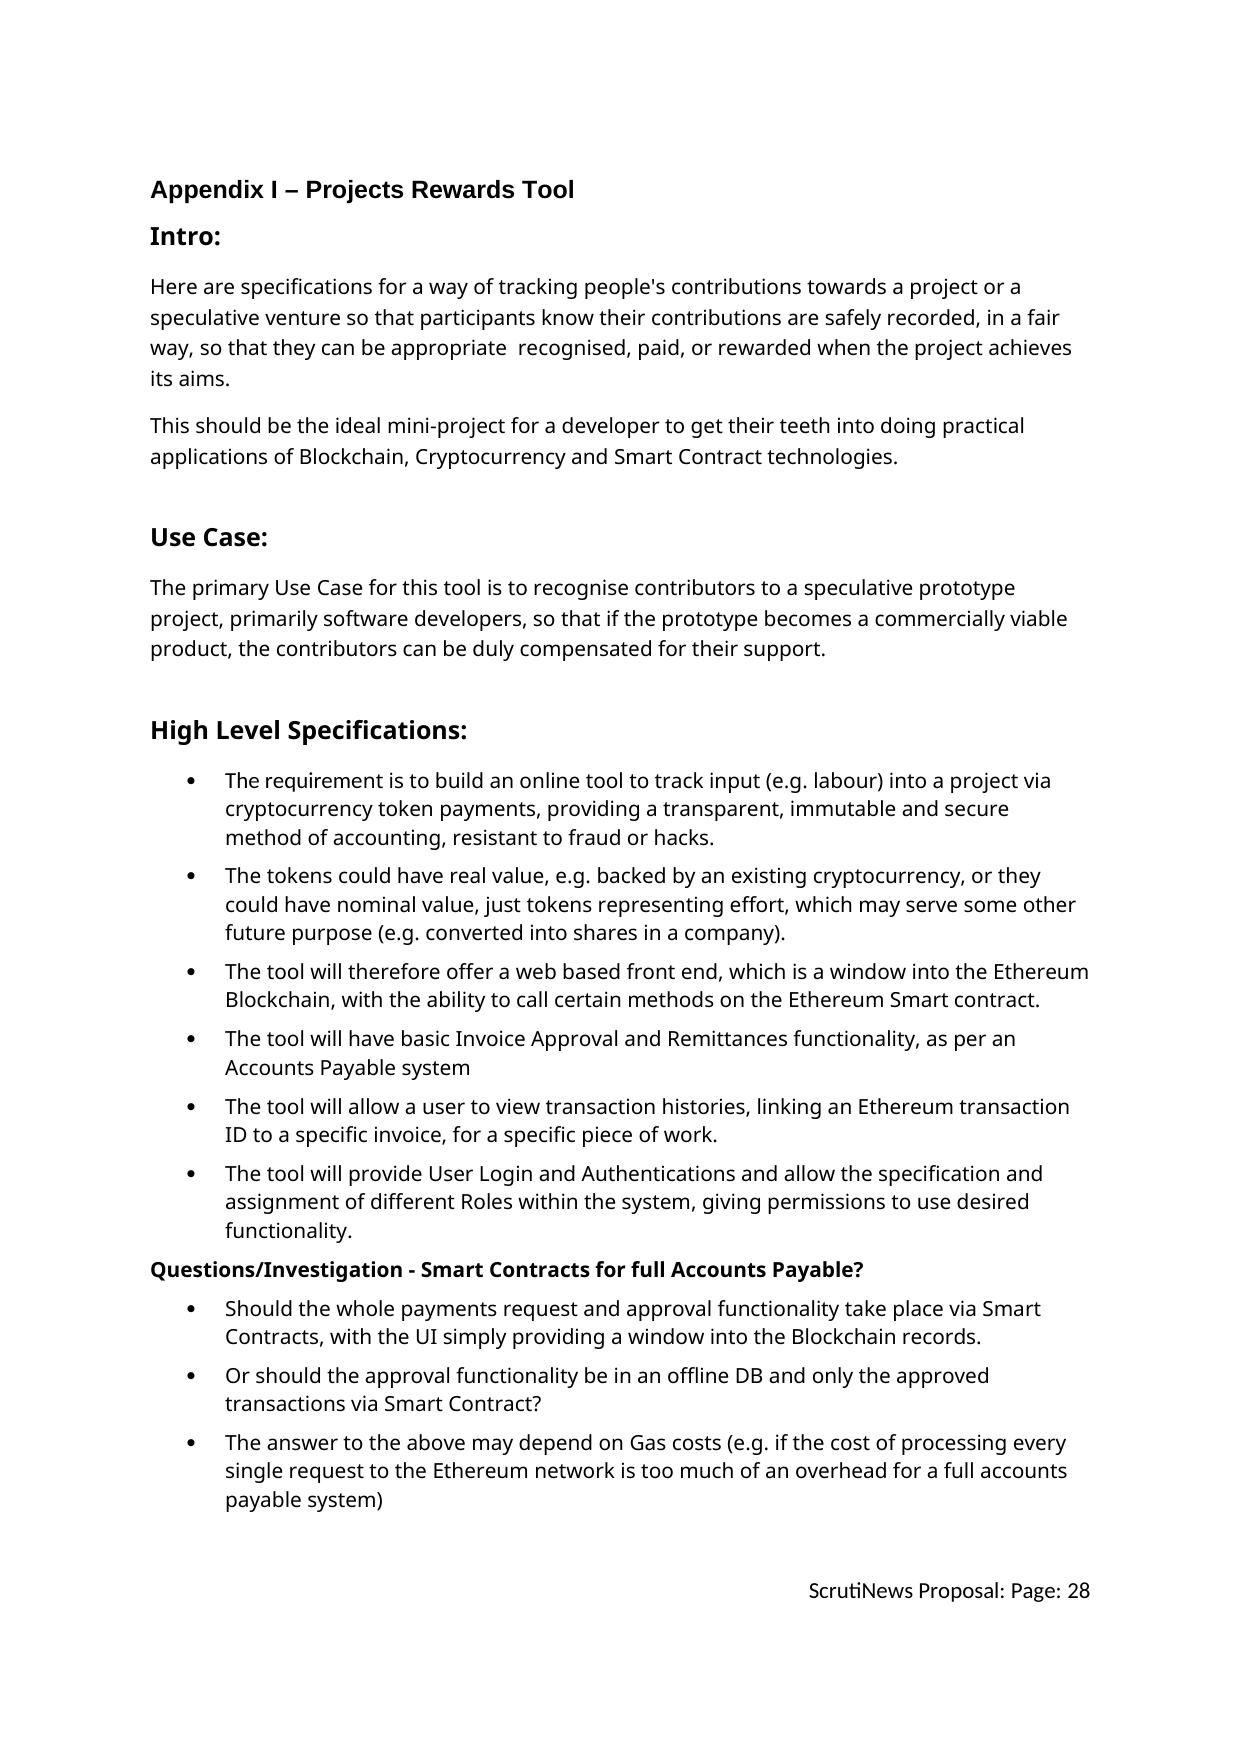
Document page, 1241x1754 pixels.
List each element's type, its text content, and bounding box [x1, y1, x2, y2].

subtitle Appendix I – Projects Rewards Tool [150, 175, 1090, 204]
text Use Case: [150, 520, 1090, 554]
list The tool will allow a user to view transaction histories, linking an Ethereum transaction ID to a specific invoice, for a specific piece of work. [187, 1092, 1090, 1149]
list Or should the approval functionality be in an offline DB and only the approved transactions via Smart Contract? [187, 1361, 1090, 1418]
list The requirement is to build an online tool to track input (e.g. labour) into a project via cryptocurrency token payments, providing a transparent, immutable and secure method of accounting, resistant to fraud or hacks. [187, 766, 1090, 851]
list The answer to the above may depend on Gas costs (e.g. if the cost of processing every single request to the Ethereum network is too much of an overhead for a full accounts payable system) [187, 1428, 1090, 1513]
text This should be the ideal mini-project for a developer to get their teeth into doing practical applications of Blockchain, Cryptocurrency and Smart Contract technologies. [150, 411, 1090, 501]
text Questions/Investigation - Smart Contracts for full Accounts Payable? [150, 1255, 1090, 1283]
list Should the whole payments request and approval functionality take place via Smart Contracts, with the UI simply providing a window into the Blockchain records. [187, 1294, 1090, 1351]
list The tool will provide User Login and Authentications and allow the specification and assignment of different Roles within the system, giving permissions to use desired functionality. [187, 1159, 1090, 1244]
text Here are specifications for a way of tracking people's contributions towards a project or a speculative venture so that participants know their contributions are safely recorded, in a fair way, so that they can be appropriate recognised, paid, or rewarded when the project achieves its aims. [150, 272, 1090, 392]
list The tool will have basic Invoice Approval and Remittances functionality, as per an Accounts Payable system [187, 1024, 1090, 1081]
text Intro: [150, 218, 1090, 253]
text The primary Use Case for this tool is to recognise contributors to a speculative prototype project, primarily software developers, so that if the prototype becomes a commercially viable product, the contributors can be duly compensated for their support. [150, 573, 1090, 693]
text High Level Specifications: [150, 712, 1090, 746]
list The tokens could have real value, e.g. backed by an existing cryptocurrency, or they could have nominal value, just tokens representing effort, which may serve some other future purpose (e.g. converted into shares in a company). [187, 861, 1090, 947]
list The tool will therefore offer a web based front end, which is a window into the Ethereum Blockchain, with the ability to call certain methods on the Ethereum Smart contract. [187, 957, 1090, 1014]
